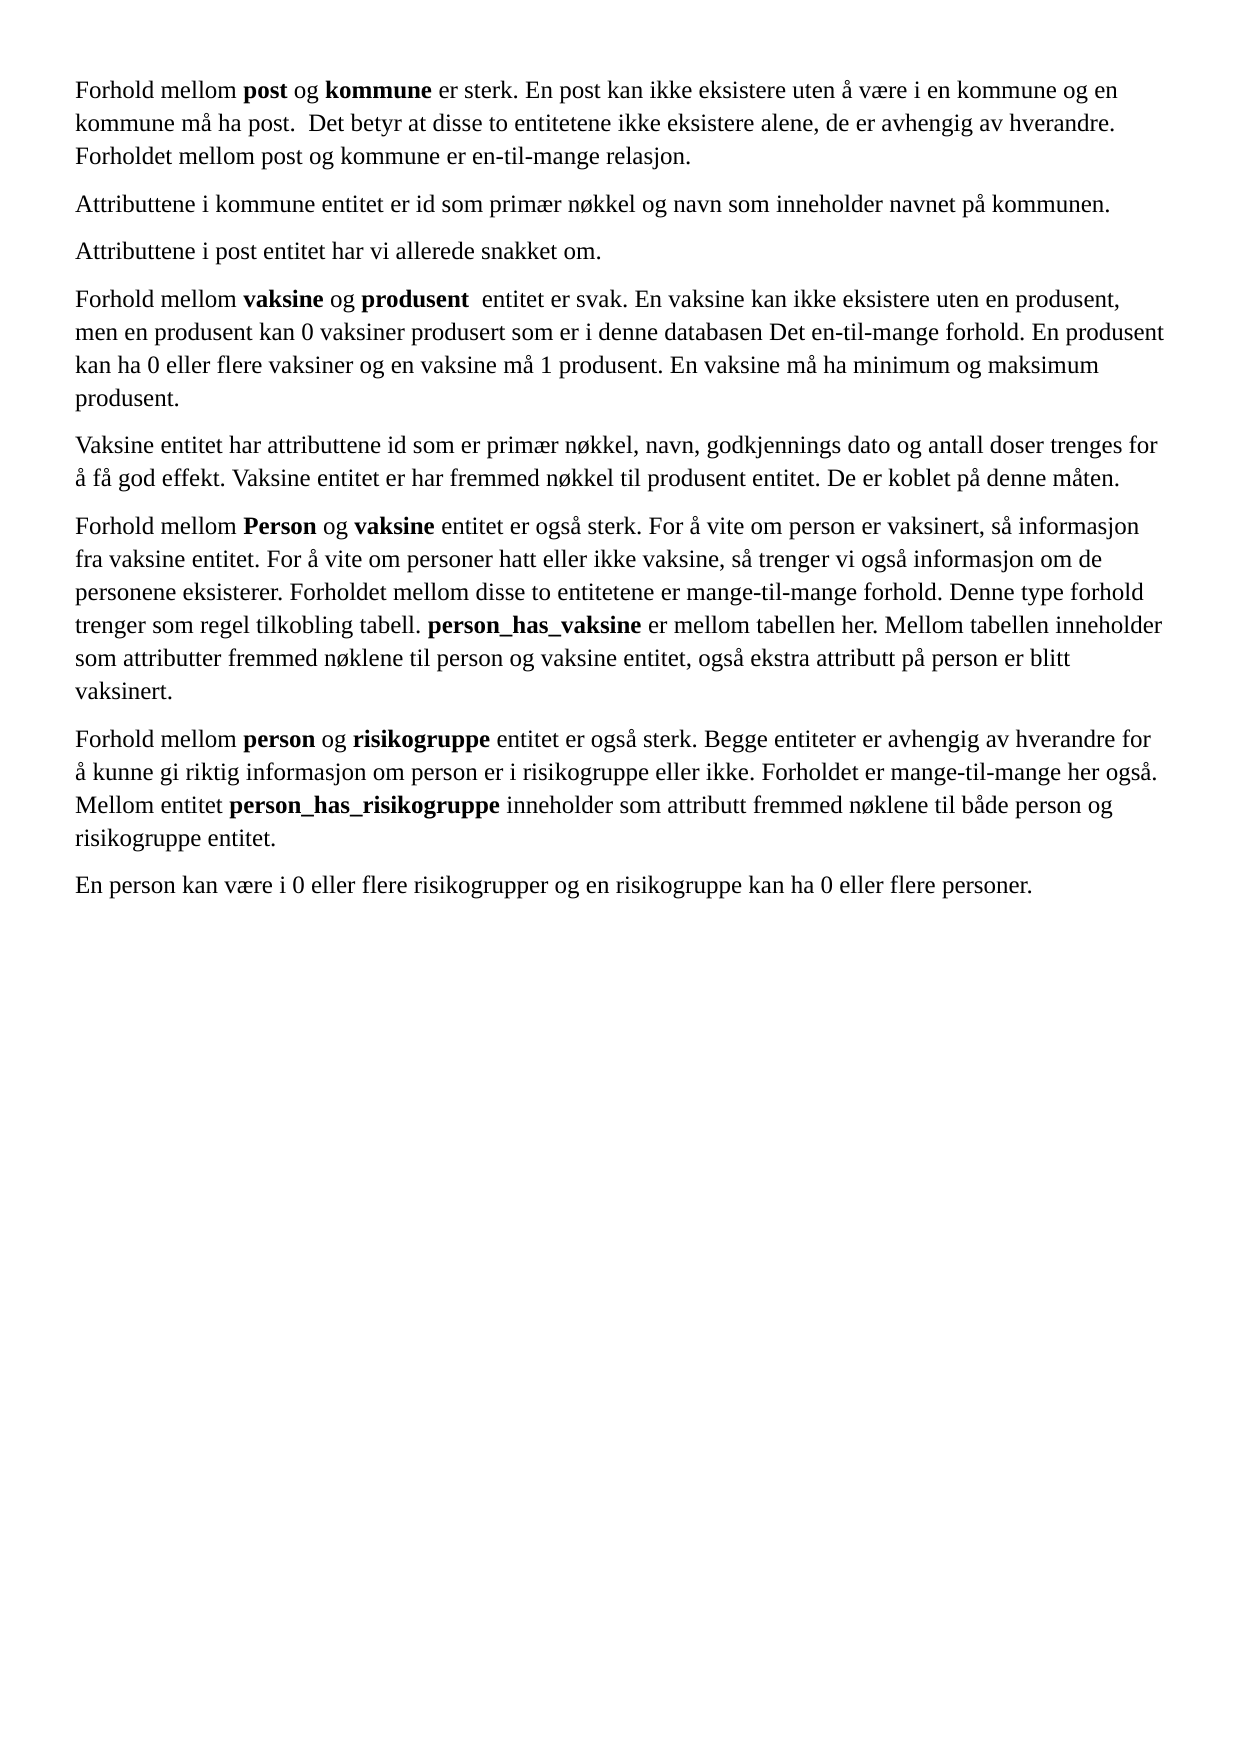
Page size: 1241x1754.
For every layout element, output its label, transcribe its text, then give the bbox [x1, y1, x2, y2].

text Forhold mellom Person og vaksine entitet er også sterk. For å vite om person er vaksinert, så informasjon fra vaksine entitet. For å vite om personer hatt eller ikke vaksine, så trenger vi også informasjon om de personene eksisterer. Forholdet mellom disse to entitetene er mange-til-mange forhold. Denne type forhold trenger som regel tilkobling tabell. person_has_vaksine er mellom tabellen her. Mellom tabellen inneholder som attributter fremmed nøklene til person og vaksine entitet, også ekstra attributt på person er blitt vaksinert. [75, 511, 1165, 705]
text Vaksine entitet har attributtene id som er primær nøkkel, navn, godkjennings dato og antall doser trenges for å få god effekt. Vaksine entitet er har fremmed nøkkel til produsent entitet. De er koblet på denne måten. [75, 431, 1165, 492]
text Forhold mellom person og risikogruppe entitet er også sterk. Begge entiteter er avhengig av hverandre for å kunne gi riktig informasjon om person er i risikogruppe eller ikke. Forholdet er mange-til-mange her også. Mellom entitet person_has_risikogruppe inneholder som attributt fremmed nøklene til både person og risikogruppe entitet. [75, 724, 1165, 852]
text Attributtene i post entitet har vi allerede snakket om. [75, 236, 1165, 265]
text En person kan være i 0 eller flere risikogrupper og en risikogruppe kan ha 0 eller flere personer. [75, 871, 1165, 899]
text Forhold mellom vaksine og produsent entitet er svak. En vaksine kan ikke eksistere uten en produsent, men en produsent kan 0 vaksiner produsert som er i denne databasen Det en-til-mange forhold. En produsent kan ha 0 eller flere vaksiner og en vaksine må 1 produsent. En vaksine må ha minimum og maksimum produsent. [75, 284, 1165, 412]
text Forhold mellom post og kommune er sterk. En post kan ikke eksistere uten å være i en kommune og en kommune må ha post. Det betyr at disse to entitetene ikke eksistere alene, de er avhengig av hverandre. Forholdet mellom post og kommune er en-til-mange relasjon. [75, 75, 1165, 170]
text Attributtene i kommune entitet er id som primær nøkkel og navn som inneholder navnet på kommunen. [75, 189, 1165, 217]
